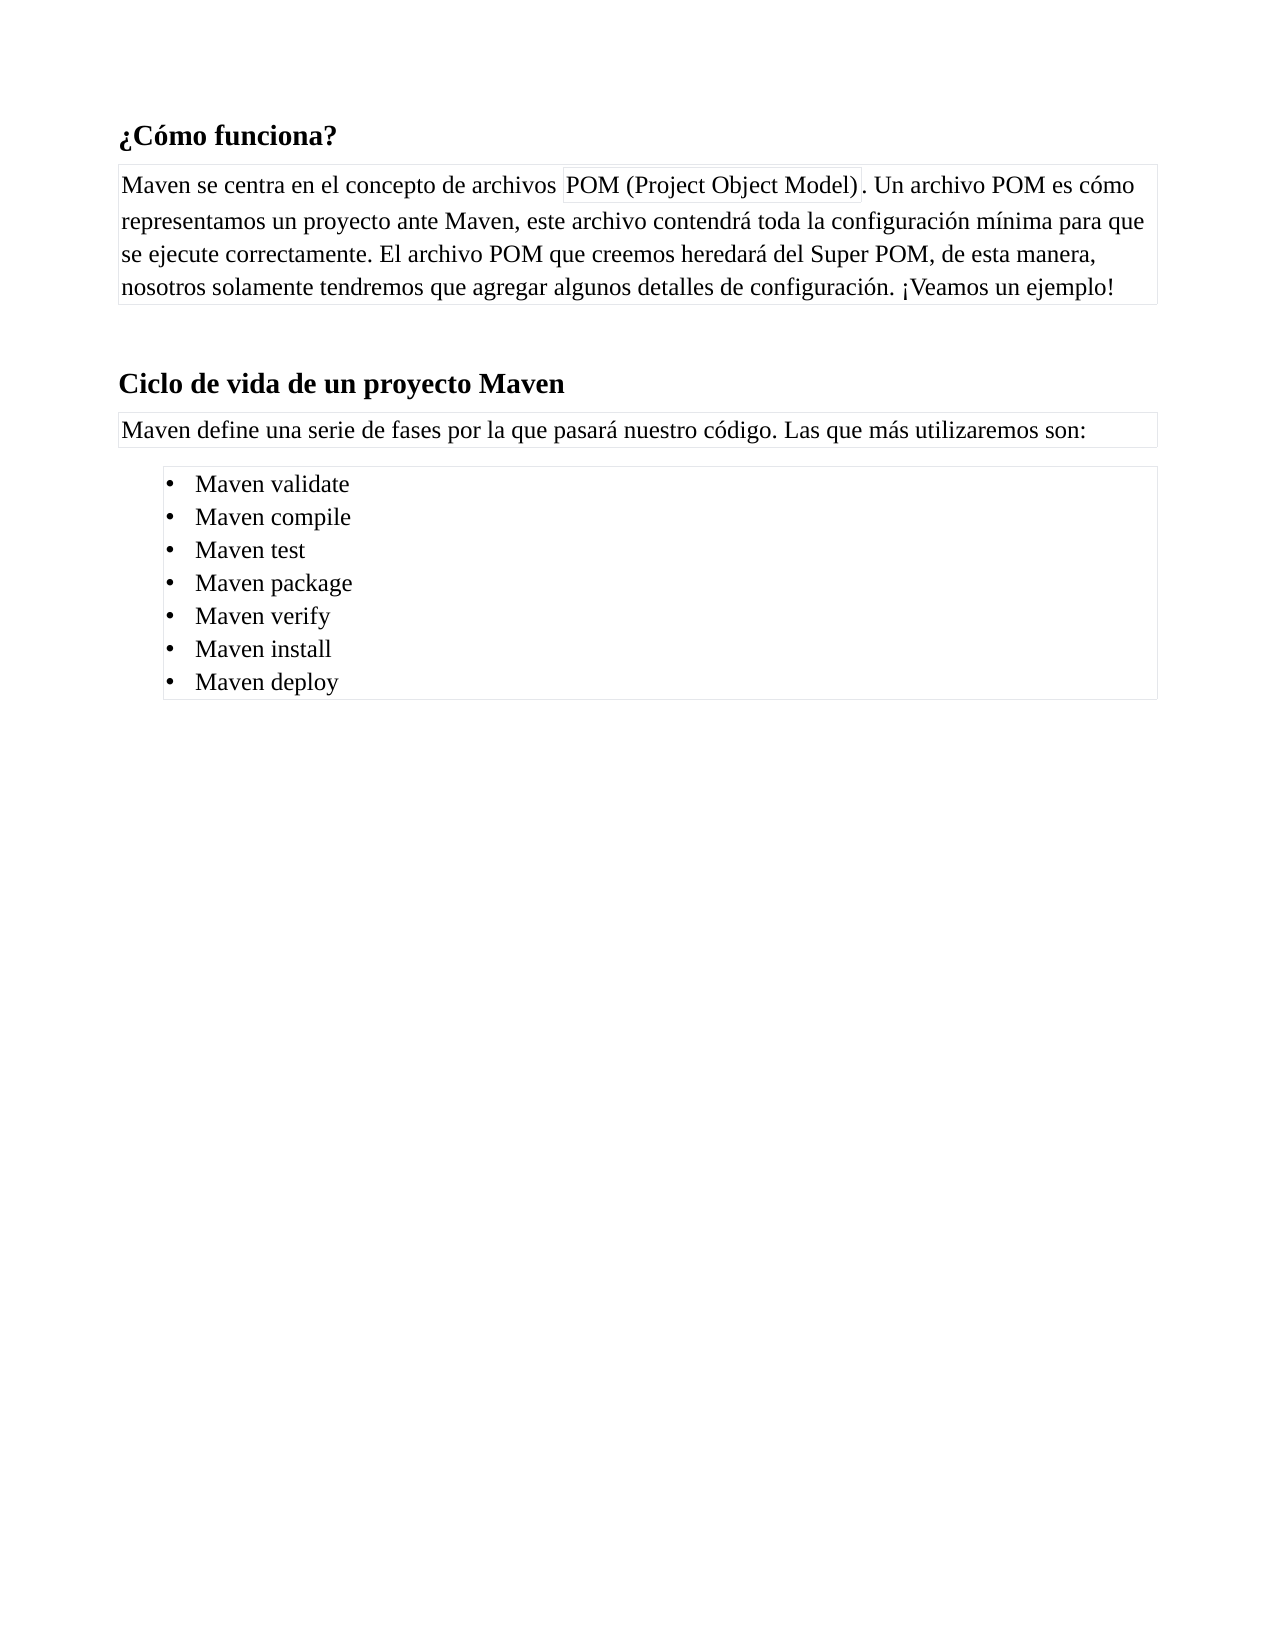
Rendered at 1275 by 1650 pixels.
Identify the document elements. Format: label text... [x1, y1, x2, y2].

list Maven deploy [164, 664, 1157, 699]
list Maven compile [164, 499, 1157, 531]
text Maven define una serie de fases por la que pasará nuestro código. Las que más utilizaremos son: [119, 413, 1157, 447]
text Maven se centra en el concepto de archivos POM (Project Object Model). Un archivo POM es cómo representamos un proyecto ante Maven, este archivo contendrá toda la configuración mínima para que se ejecute correctamente. El archivo POM que creemos heredará del Super POM, de esta manera, nosotros solamente tendremos que agregar algunos detalles de configuración. ¡Veamos un ejemplo! [119, 165, 1157, 304]
subtitle Ciclo de vida de un proyecto Maven [118, 366, 1157, 400]
subtitle ¿Cómo funciona? [118, 118, 1157, 152]
list Maven verify [164, 598, 1157, 630]
list Maven validate [164, 467, 1157, 498]
list Maven package [164, 565, 1157, 597]
list Maven install [164, 631, 1157, 663]
list Maven test [164, 532, 1157, 564]
